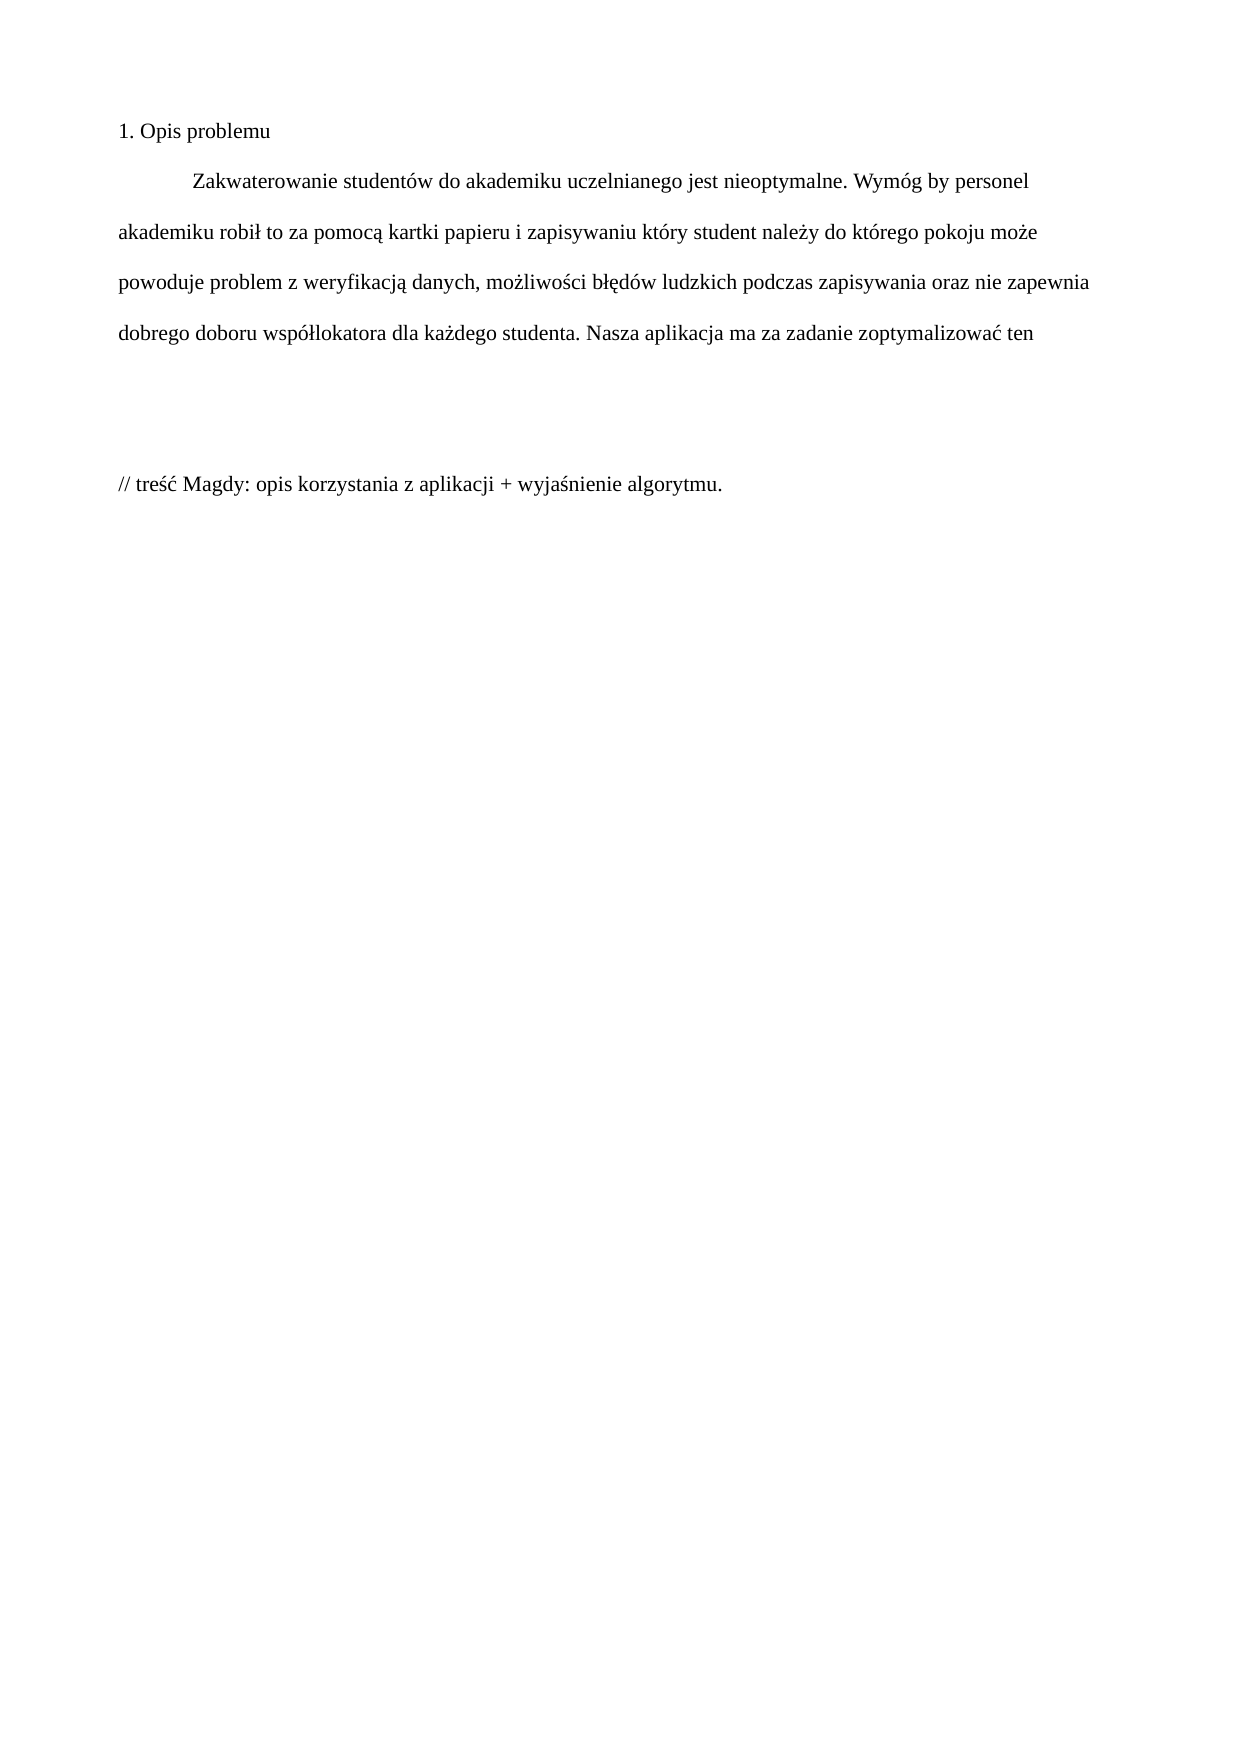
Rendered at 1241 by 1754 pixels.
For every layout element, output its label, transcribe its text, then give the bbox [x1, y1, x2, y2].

text 1. Opis problemu [118, 118, 1122, 143]
text // treść Magdy: opis korzystania z aplikacji + wyjaśnienie algorytmu. [118, 471, 1122, 496]
text Zakwaterowanie studentów do akademiku uczelnianego jest nieoptymalne. Wymóg by personel akademiku robił to za pomocą kartki papieru i zapisywaniu który student należy do którego pokoju może powoduje problem z weryfikacją danych, możliwości błędów ludzkich podczas zapisywania oraz nie zapewnia dobrego doboru współlokatora dla każdego studenta. Nasza aplikacja ma za zadanie zoptymalizować ten [118, 168, 1122, 345]
